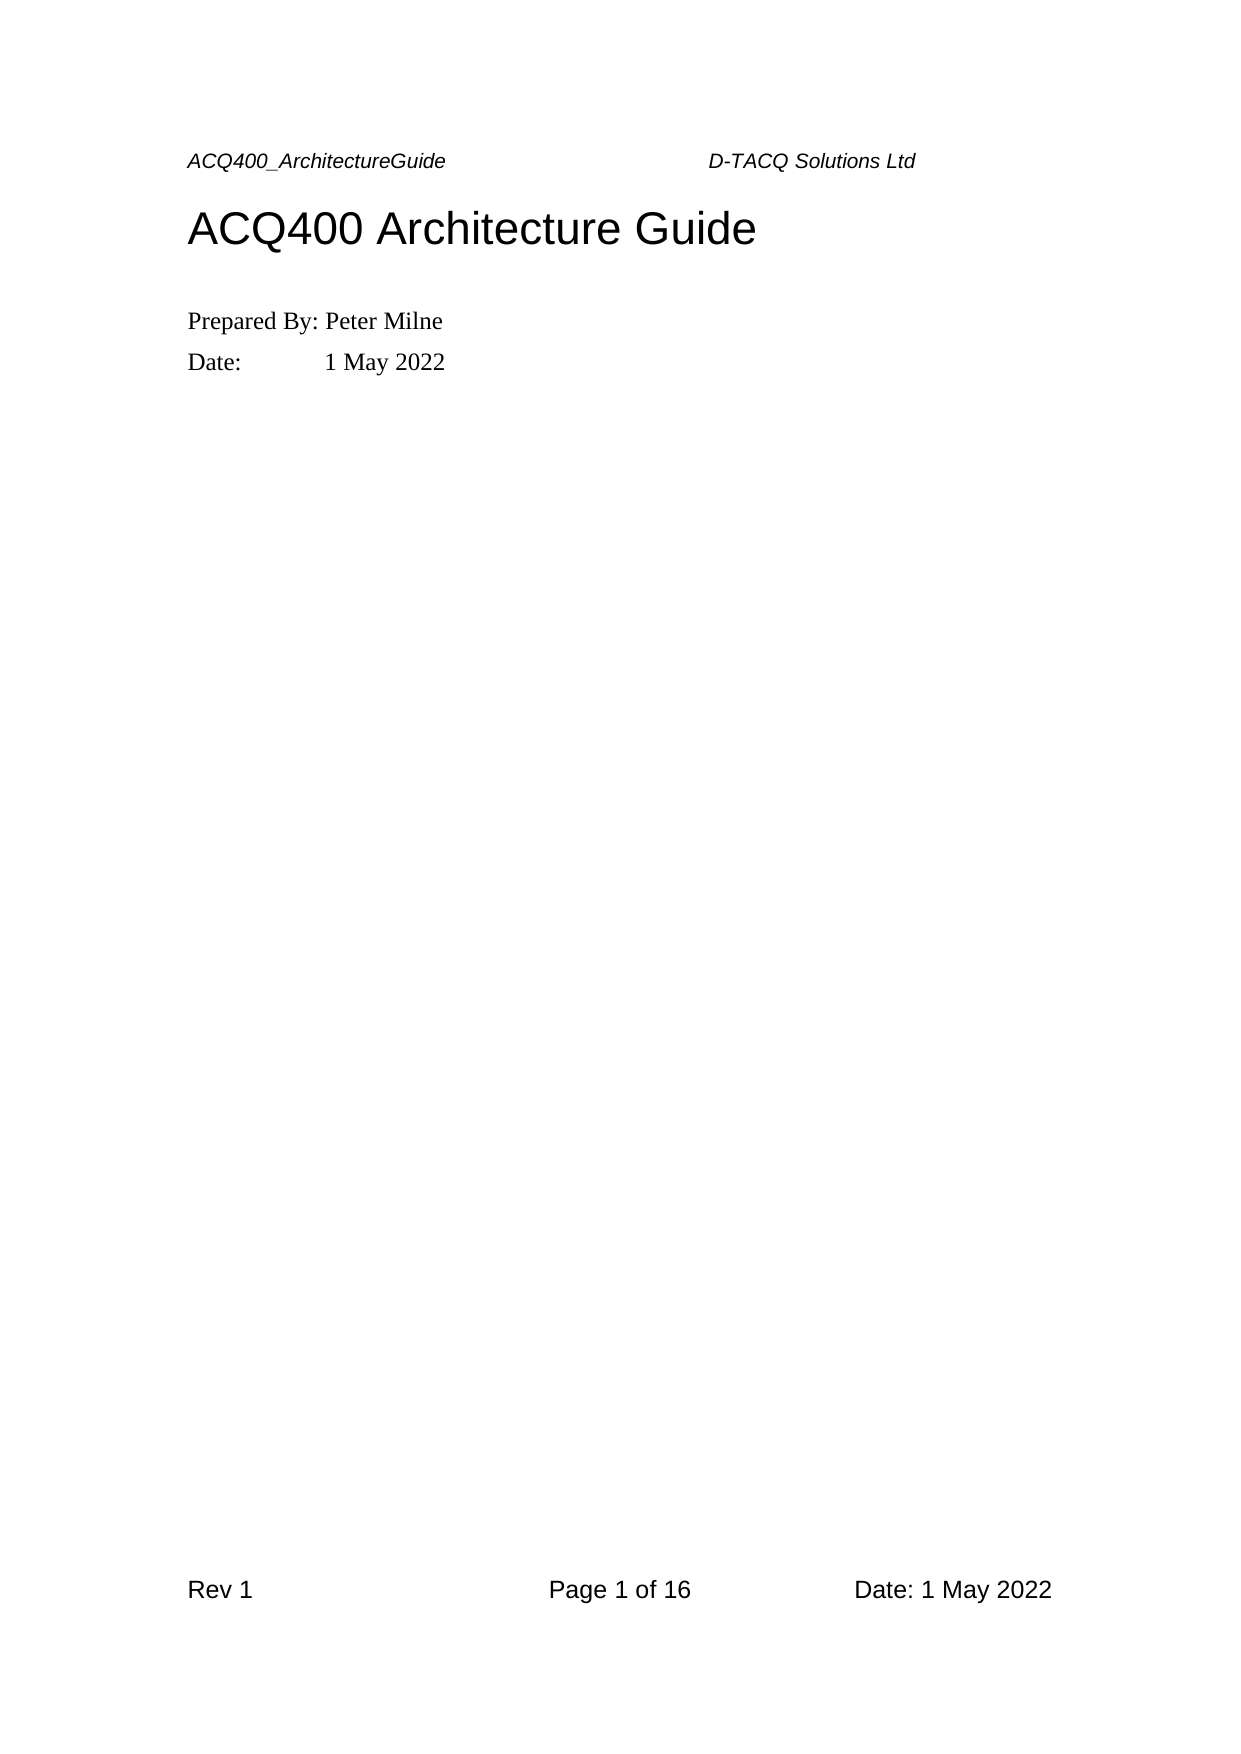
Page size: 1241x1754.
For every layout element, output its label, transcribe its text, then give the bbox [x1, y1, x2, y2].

text Date: 1 May 2022 [187, 348, 1053, 376]
subtitle ACQ400 Architecture Guide [187, 203, 1053, 254]
text Prepared By: Peter Milne [187, 307, 1053, 335]
